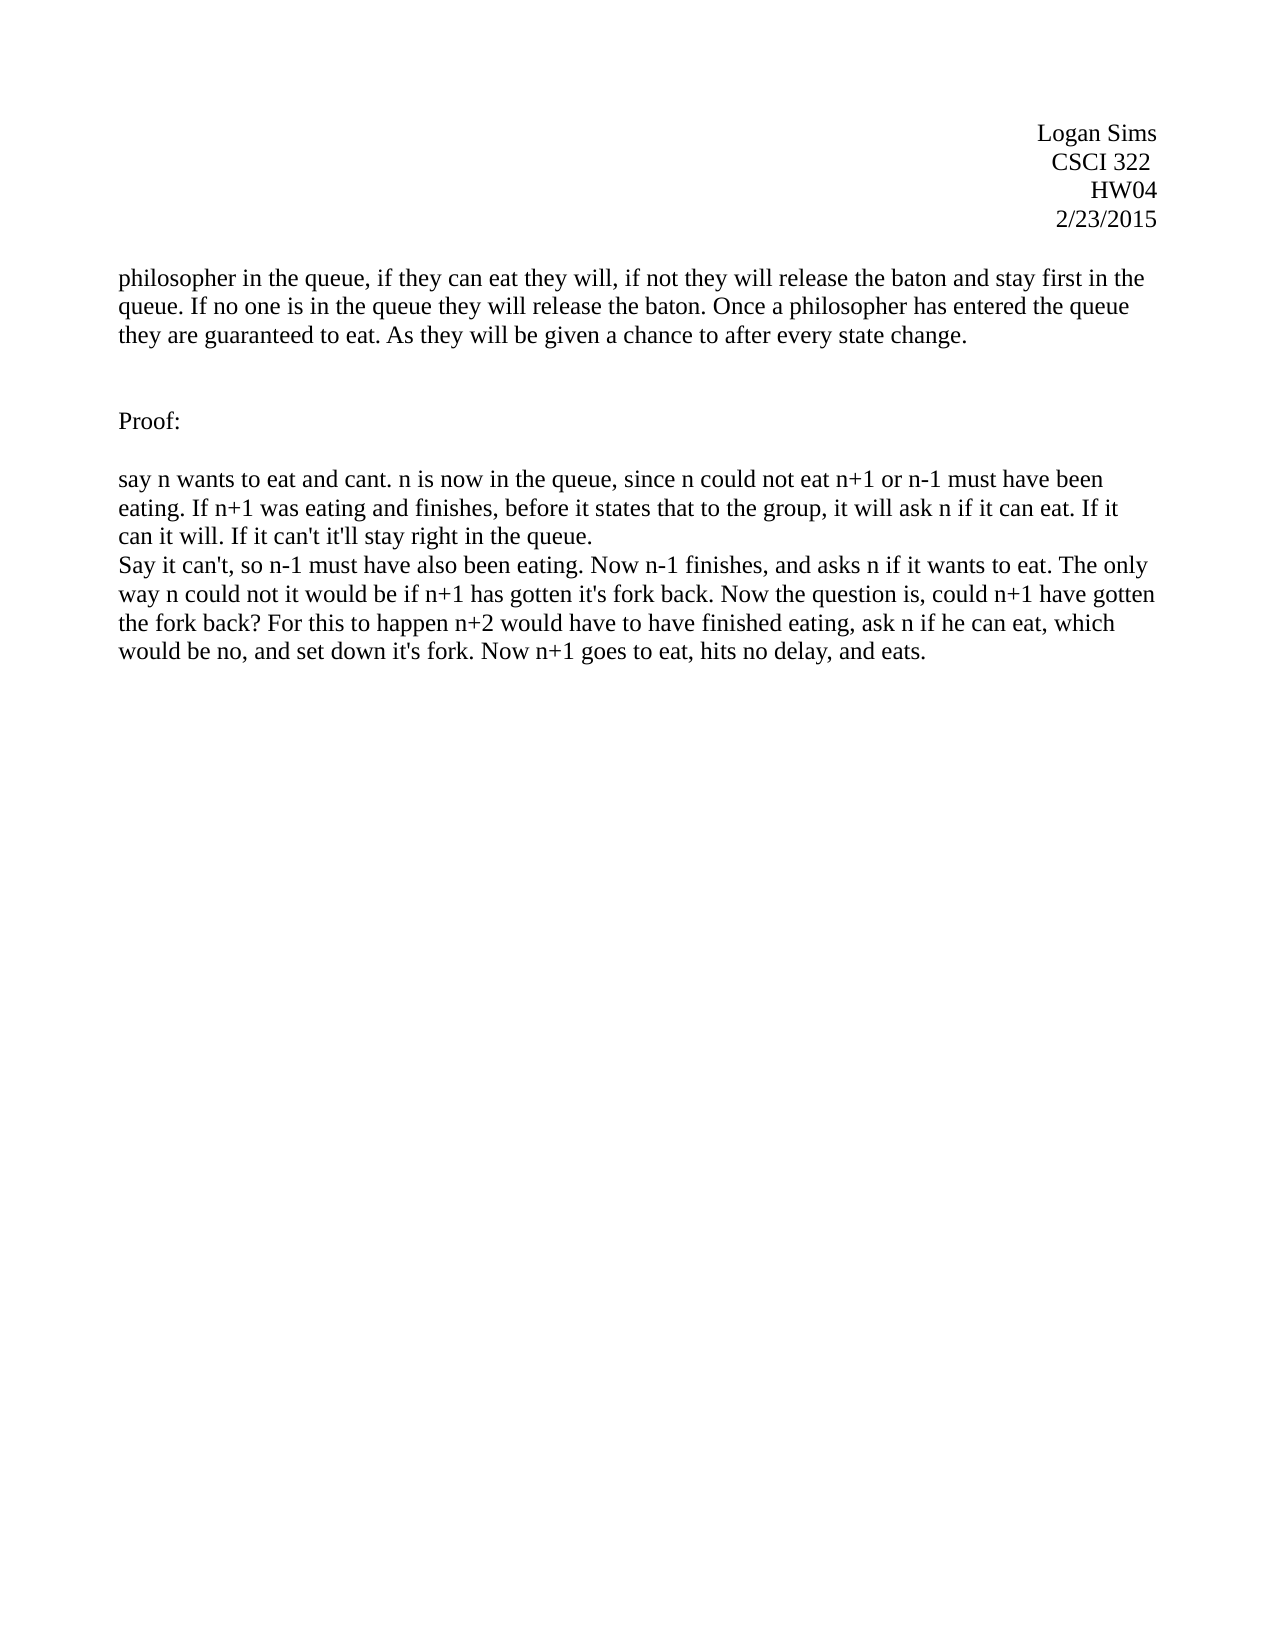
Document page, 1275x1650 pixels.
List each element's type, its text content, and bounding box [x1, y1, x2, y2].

text say n wants to eat and cant. n is now in the queue, since n could not eat n+1 or n-1 must have been eating. If n+1 was eating and finishes, before it states that to the group, it will ask n if it can eat. If it can it will. If it can't it'll stay right in the queue. [118, 464, 1157, 550]
text Proof: [118, 406, 1157, 435]
text philosopher in the queue, if they can eat they will, if not they will release the baton and stay first in the queue. If no one is in the queue they will release the baton. Once a philosopher has entered the queue they are guaranteed to eat. As they will be given a chance to after every state change. [118, 263, 1157, 349]
text Say it can't, so n-1 must have also been eating. Now n-1 finishes, and asks n if it wants to eat. The only way n could not it would be if n+1 has gotten it's fork back. Now the question is, could n+1 have gotten the fork back? For this to happen n+2 would have to have finished eating, ask n if he can eat, which would be no, and set down it's fork. Now n+1 goes to eat, hits no delay, and eats. [118, 550, 1157, 665]
